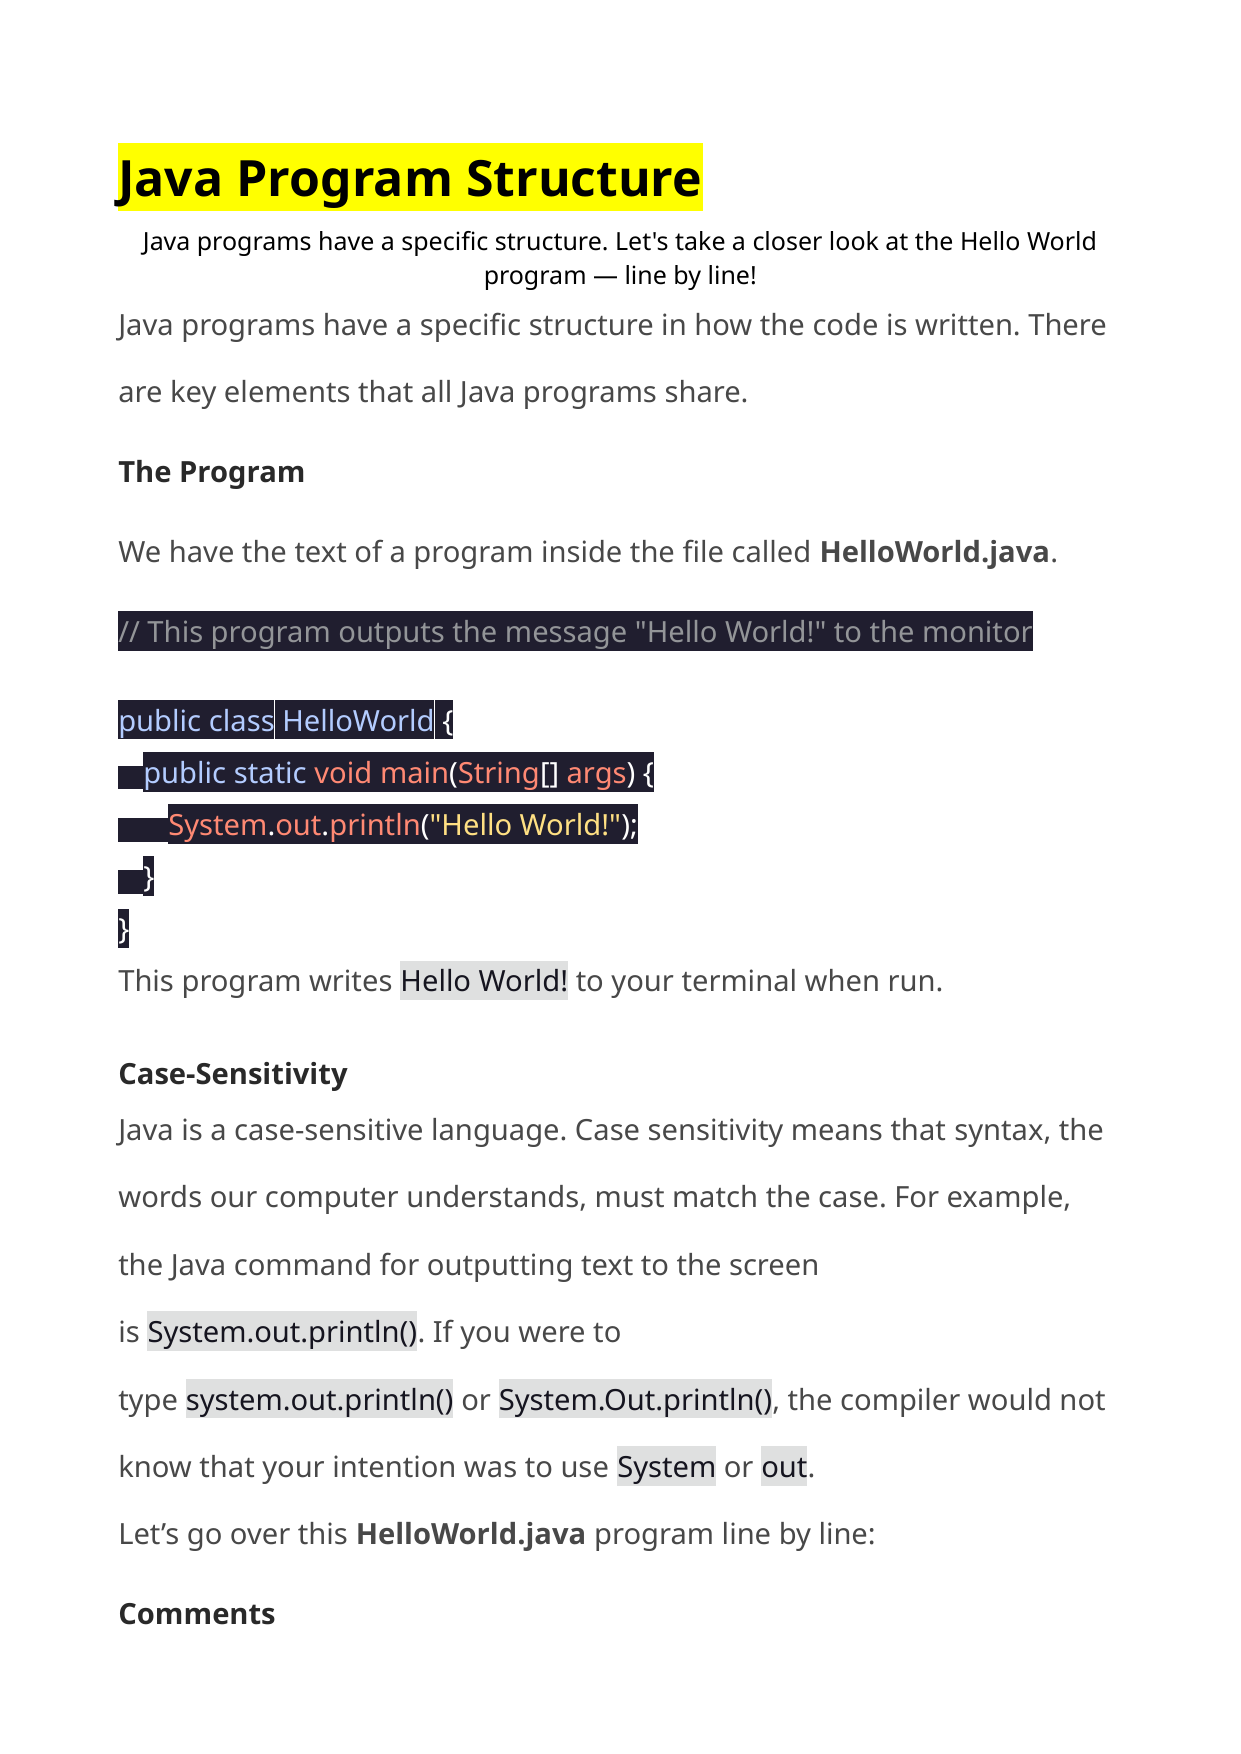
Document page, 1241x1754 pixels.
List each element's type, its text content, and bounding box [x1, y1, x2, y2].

text public static void main(String[] args) { [118, 752, 1122, 792]
subtitle Java Program Structure [118, 143, 1122, 211]
subtitle Case-Sensitivity [118, 1053, 1122, 1093]
text Comments [118, 1593, 1122, 1633]
text We have the text of a program inside the file called HelloWorld.java. [118, 532, 1122, 571]
text Java programs have a specific structure. Let's take a closer look at the Hello World program — line by line! [118, 224, 1122, 292]
text Let’s go over this HelloWorld.java program line by line: [118, 1514, 1122, 1553]
text The Program [118, 452, 1122, 491]
text } [118, 856, 1122, 896]
text Java is a case-sensitive language. Case sensitivity means that syntax, the words our computer understands, must match the case. For example, the Java command for outputting text to the screen is System.out.println(). If you were to type system.out.println() or System.Out.println(), the compiler would not know that your intention was to use System or out. [118, 1109, 1122, 1486]
text } [118, 908, 1122, 948]
text // This program outputs the message "Hello World!" to the monitor [118, 611, 1122, 651]
text public class HelloWorld { [118, 700, 1122, 739]
text System.out.println("Hello World!"); [118, 804, 1122, 844]
text This program writes Hello World! to your terminal when run. [118, 961, 1122, 1000]
text Java programs have a specific structure in how the code is written. There are key elements that all Java programs share. [118, 304, 1122, 411]
